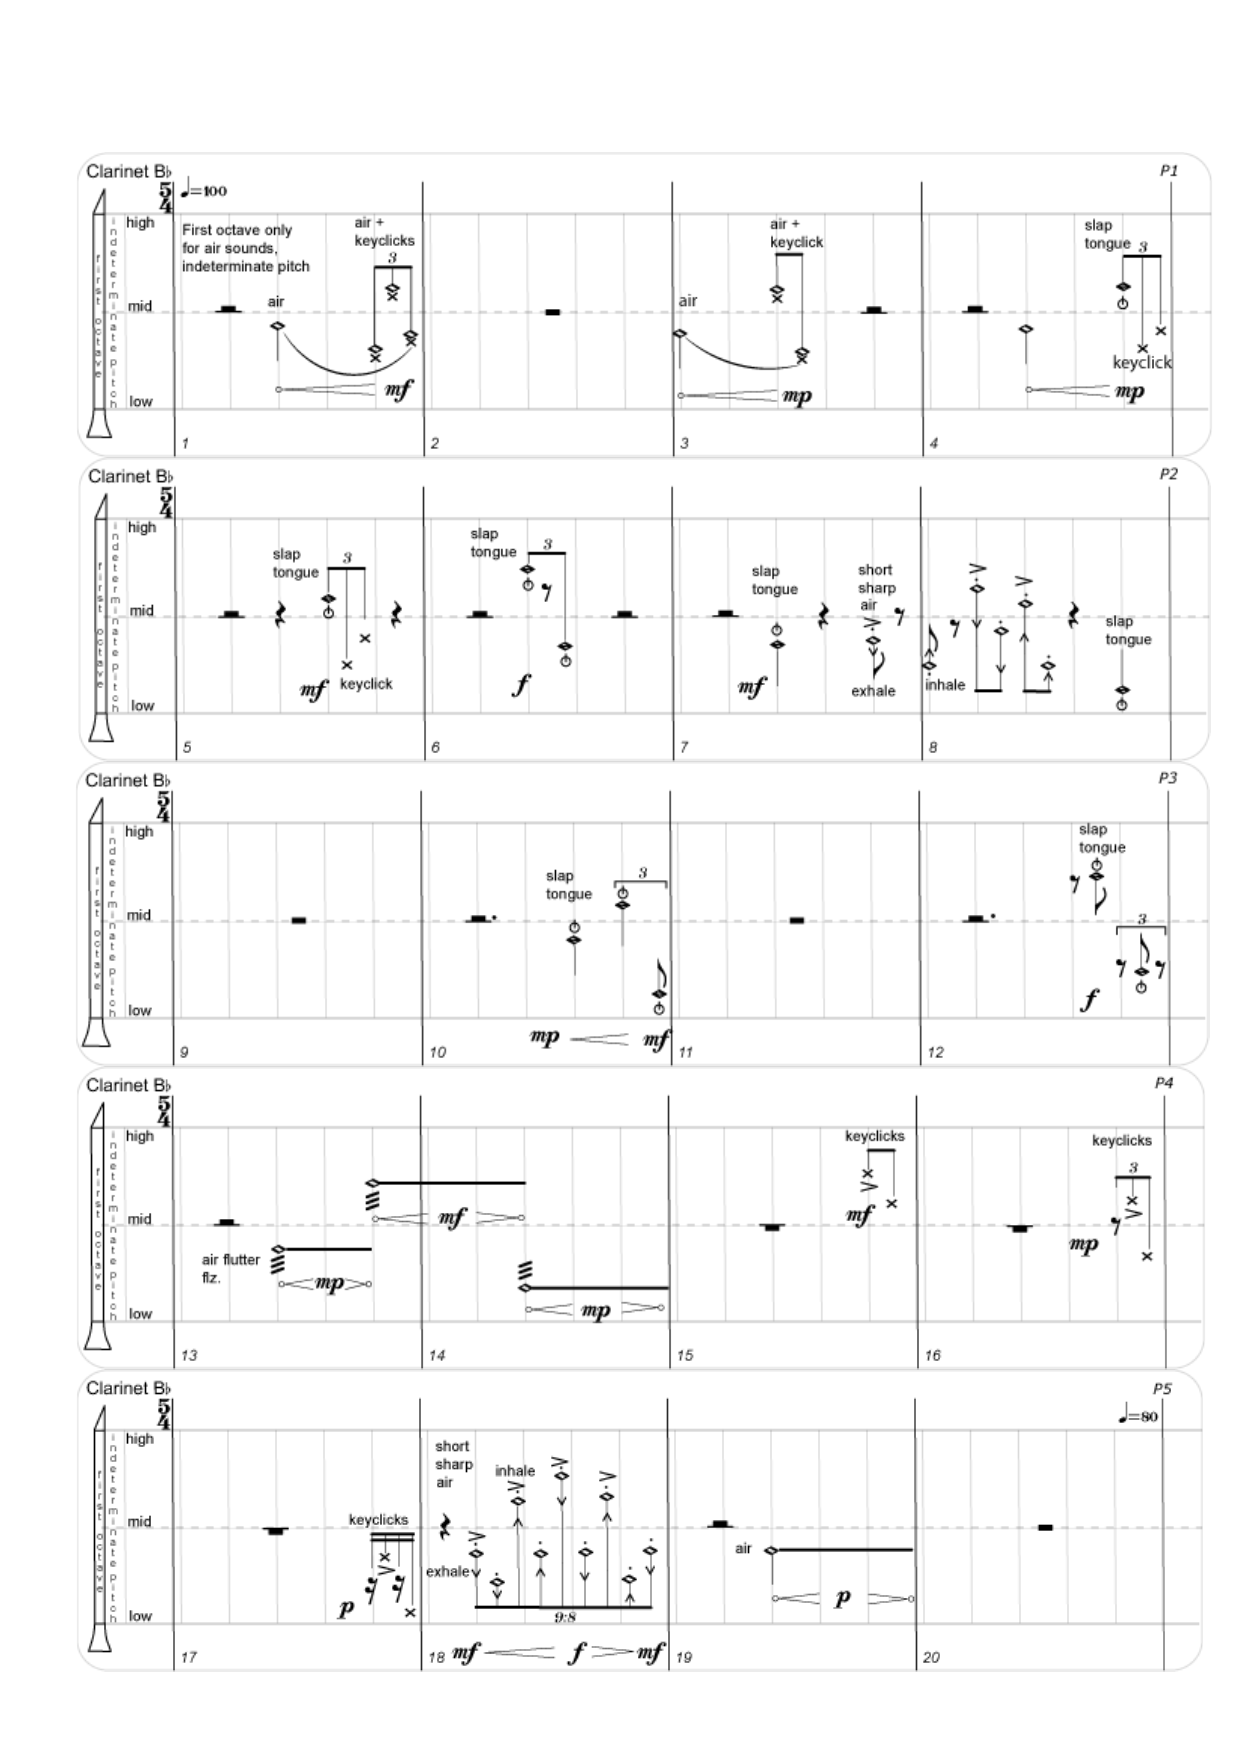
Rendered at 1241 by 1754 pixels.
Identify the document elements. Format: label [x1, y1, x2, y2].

picture [75, 152, 1213, 1672]
